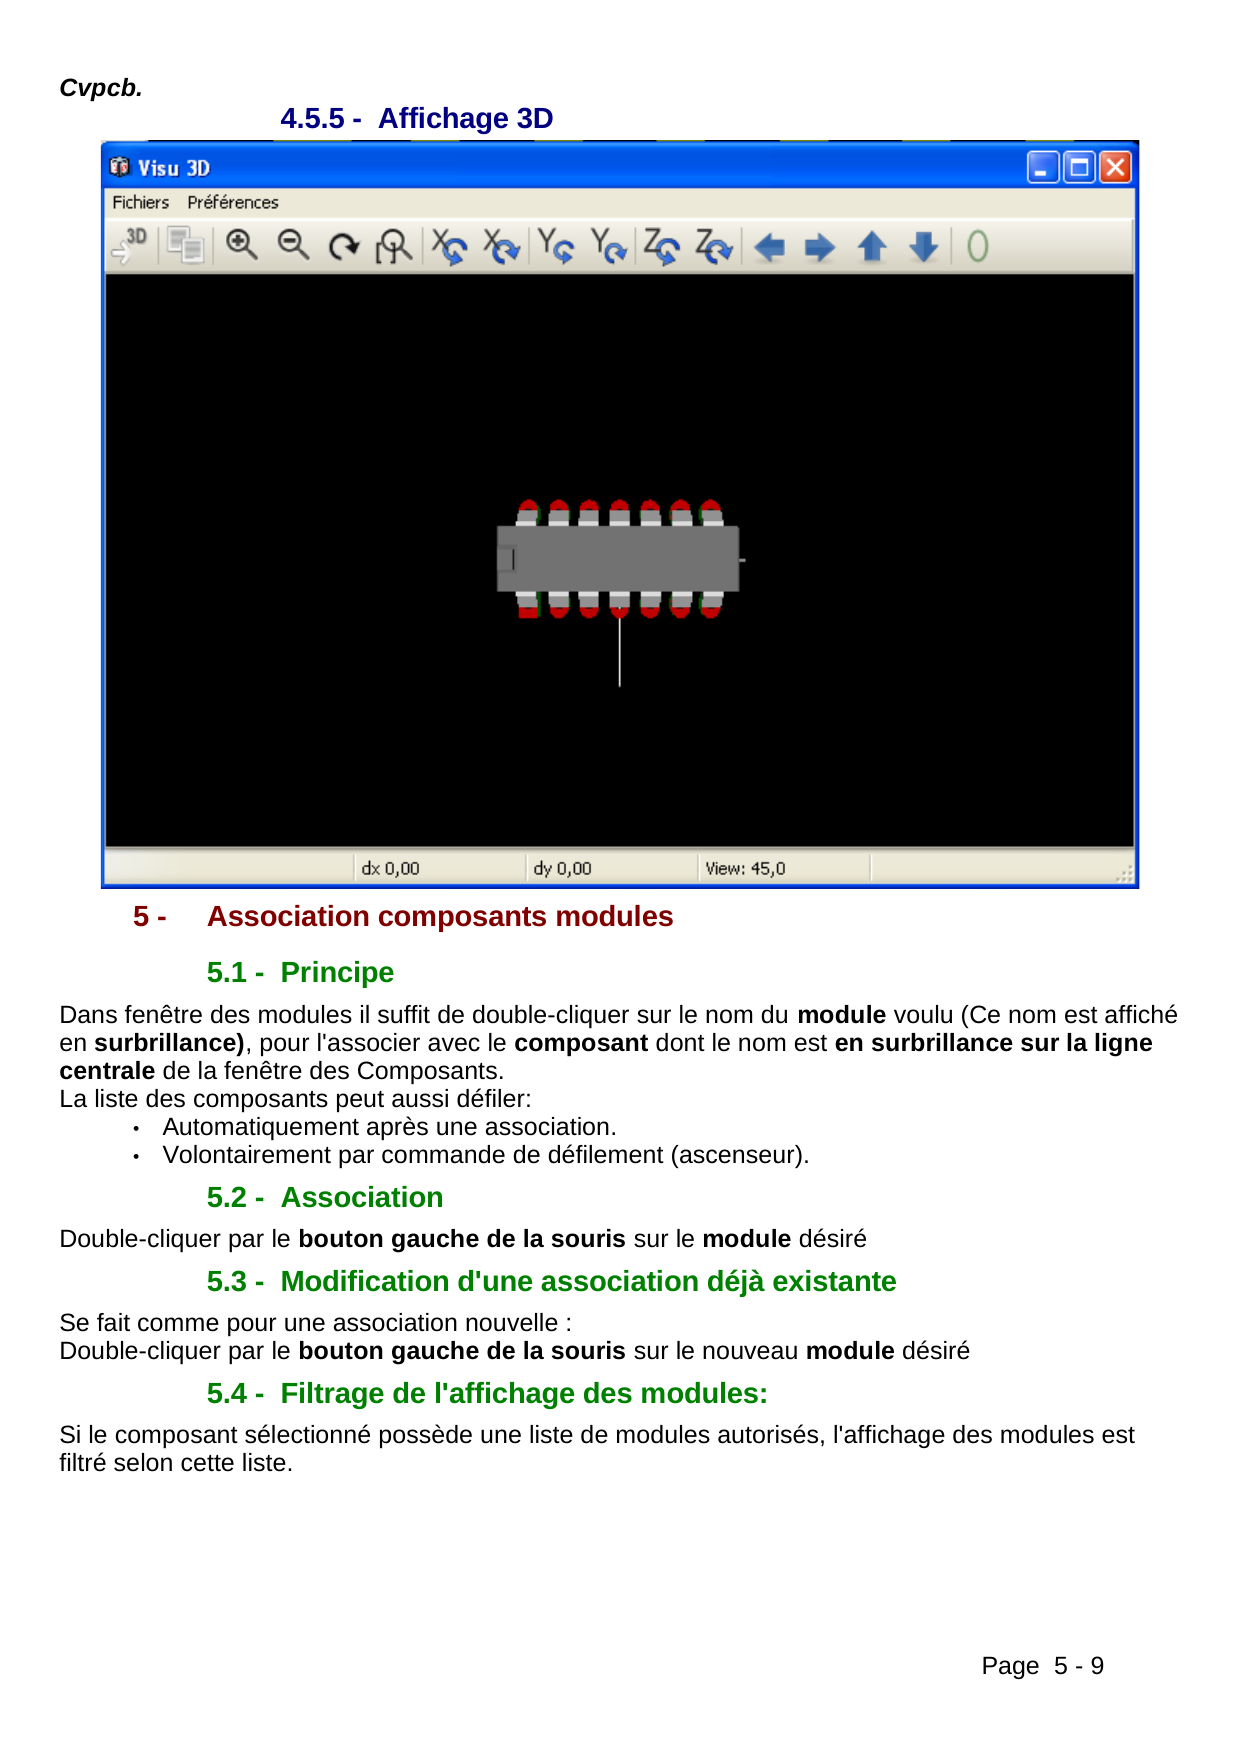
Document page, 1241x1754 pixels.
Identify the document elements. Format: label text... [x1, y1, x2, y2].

subtitle Modification d'une association déjà existante [133, 1264, 1181, 1297]
picture [100, 140, 1140, 889]
text Dans fenêtre des modules il suffit de double-cliquer sur le nom du module voulu (Ce nom est affiché en surbrillance), pour l'associer avec le composant dont le nom est en surbrillance sur la ligne centrale de la fenêtre des Composants. [59, 1001, 1181, 1085]
text Si le composant sélectionné possède une liste de modules autorisés, l'affichage des modules est filtré selon cette liste. [59, 1421, 1181, 1477]
subtitle Affichage 3D [207, 102, 1181, 134]
list Volontairement par commande de défilement (ascenseur). [133, 1141, 1181, 1169]
text La liste des composants peut aussi défiler: [59, 1085, 1181, 1113]
text Double-cliquer par le bouton gauche de la souris sur le nouveau module désiré [59, 1337, 1181, 1365]
text Se fait comme pour une association nouvelle : [59, 1309, 1181, 1337]
subtitle Filtrage de l'affichage des modules: [133, 1377, 1181, 1409]
text Double-cliquer par le bouton gauche de la souris sur le module désiré [59, 1225, 1181, 1253]
subtitle Association composants modules [59, 900, 1181, 933]
list Automatiquement après une association. [133, 1113, 1181, 1141]
subtitle Association [133, 1181, 1181, 1213]
subtitle Principe [133, 956, 1181, 989]
